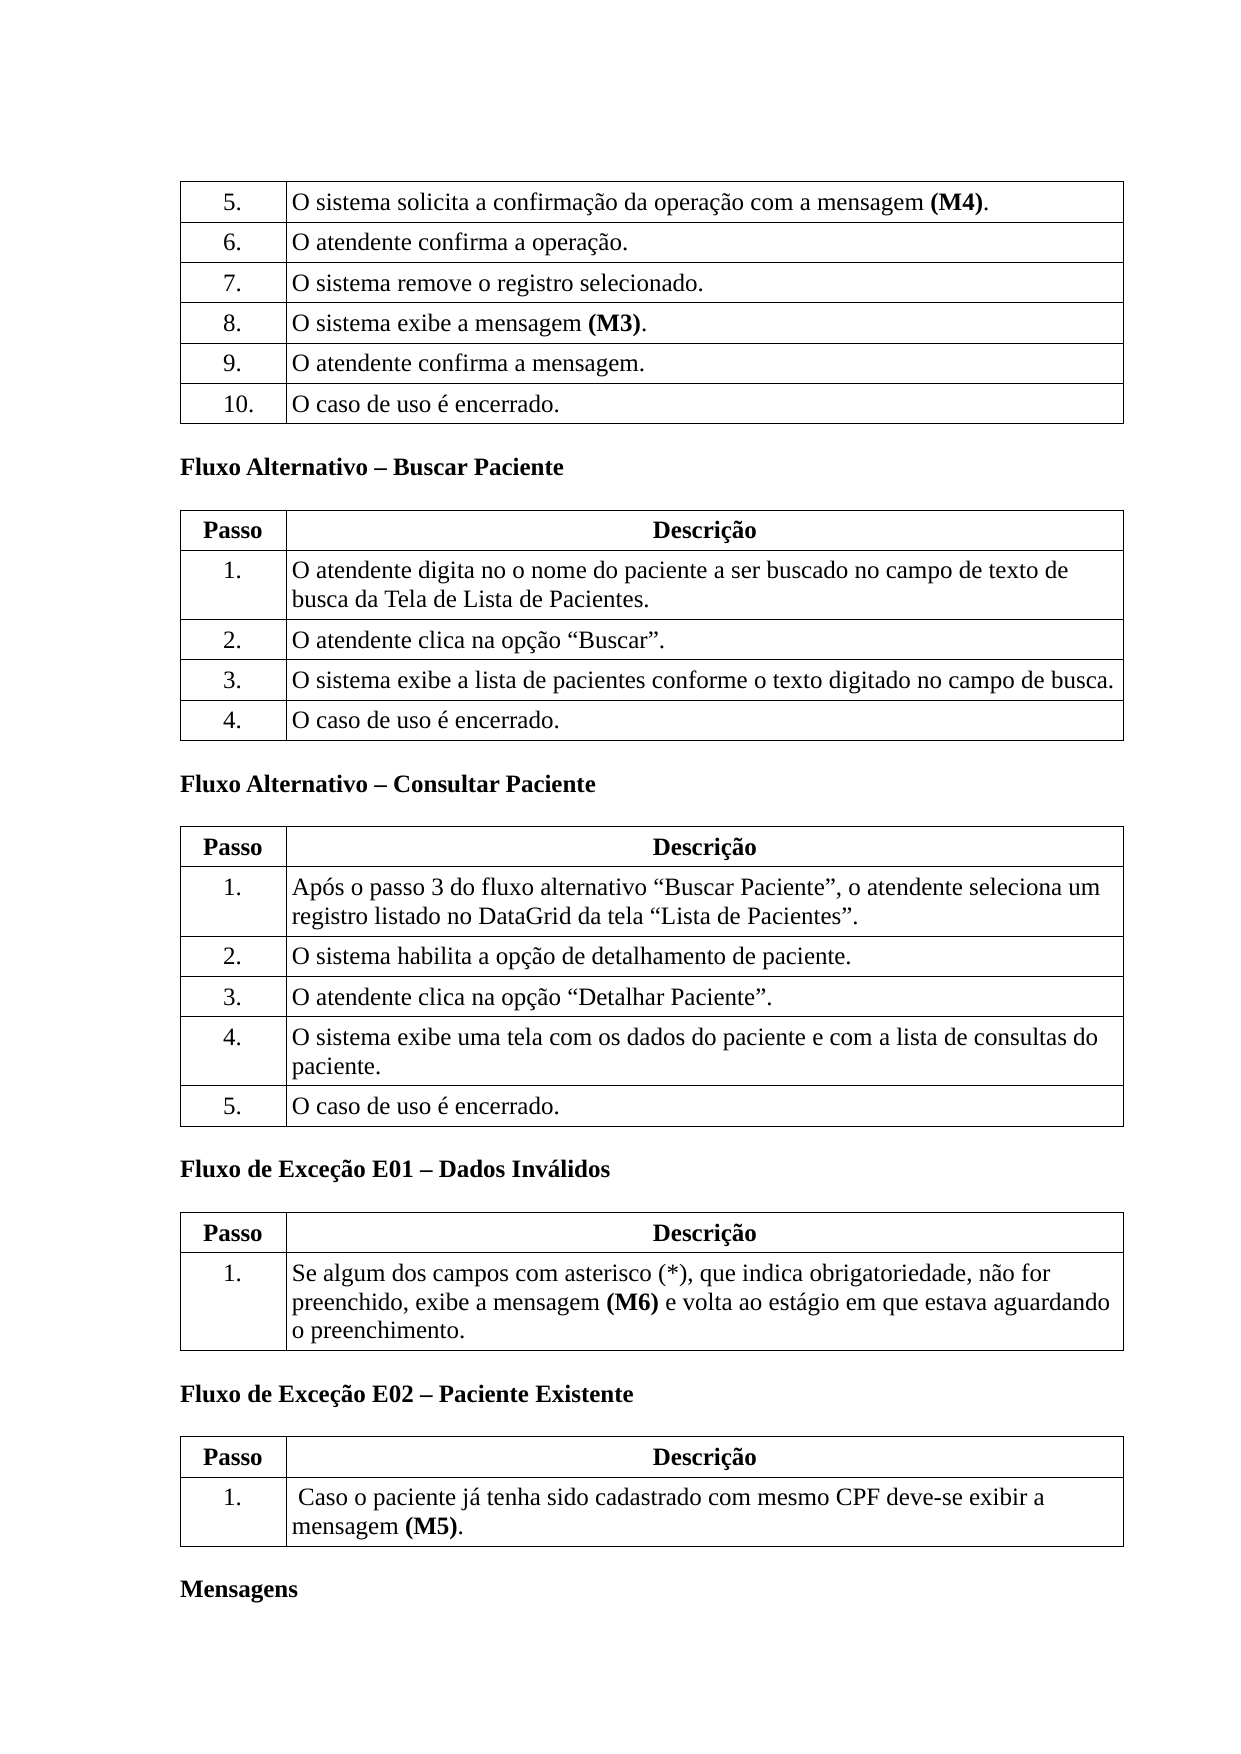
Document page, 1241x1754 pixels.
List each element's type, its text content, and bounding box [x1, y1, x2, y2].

table_cell Se algum dos campos com asterisco (*), que indica obrigatoriedade, não for preenchido, exibe a mensagem (M6) e volta ao estágio em que estava aguardando o preenchimento. [287, 1253, 1123, 1350]
table_cell O sistema exibe uma tela com os dados do paciente e com a lista de consultas do paciente. [287, 1017, 1123, 1085]
table_cell O sistema remove o registro selecionado. [287, 263, 1123, 302]
table_cell [181, 1478, 286, 1546]
table_cell [181, 977, 286, 1016]
table_cell O caso de uso é encerrado. [287, 384, 1123, 423]
table_cell [181, 303, 286, 342]
table_cell [181, 1017, 286, 1085]
table_cell [181, 701, 286, 740]
table_cell [181, 1253, 286, 1350]
table_cell O caso de uso é encerrado. [287, 1086, 1123, 1126]
table_header Passo [181, 827, 286, 866]
table_header Descrição [287, 511, 1123, 550]
table_cell O atendente digita no o nome do paciente a ser buscado no campo de texto de busca da Tela de Lista de Pacientes. [287, 551, 1123, 619]
table_cell [181, 937, 286, 976]
table_header Passo [181, 511, 286, 550]
table_cell [181, 344, 286, 383]
table_cell [181, 660, 286, 699]
table_cell [181, 620, 286, 659]
table_cell O caso de uso é encerrado. [287, 701, 1123, 740]
text Fluxo de Exceção E01 – Dados Inválidos [180, 1154, 1123, 1183]
text Fluxo Alternativo – Buscar Paciente [180, 452, 1123, 481]
table_header Passo [181, 1437, 286, 1477]
table_cell [181, 867, 286, 936]
text Mensagens [180, 1574, 1123, 1603]
table_cell O atendente confirma a operação. [287, 223, 1123, 262]
table_cell O sistema exibe a mensagem (M3). [287, 303, 1123, 342]
table_cell Caso o paciente já tenha sido cadastrado com mesmo CPF deve-se exibir a mensagem (M5). [287, 1478, 1123, 1546]
table_cell [181, 223, 286, 262]
table_cell [181, 182, 286, 222]
table_header Passo [181, 1213, 286, 1252]
table_cell O atendente clica na opção “Detalhar Paciente”. [287, 977, 1123, 1016]
table_cell O sistema habilita a opção de detalhamento de paciente. [287, 937, 1123, 976]
table_cell [181, 551, 286, 619]
table_cell [181, 384, 286, 423]
table_cell O atendente confirma a mensagem. [287, 344, 1123, 383]
text Fluxo Alternativo – Consultar Paciente [180, 769, 1123, 797]
text Fluxo de Exceção E02 – Paciente Existente [180, 1379, 1123, 1408]
table_cell [181, 263, 286, 302]
table_cell O atendente clica na opção “Buscar”. [287, 620, 1123, 659]
table_cell Após o passo 3 do fluxo alternativo “Buscar Paciente”, o atendente seleciona um registro listado no DataGrid da tela “Lista de Pacientes”. [287, 867, 1123, 936]
table_cell O sistema solicita a confirmação da operação com a mensagem (M4). [287, 182, 1123, 222]
table_header Descrição [287, 1213, 1123, 1252]
table_cell O sistema exibe a lista de pacientes conforme o texto digitado no campo de busca. [287, 660, 1123, 699]
table_header Descrição [287, 827, 1123, 866]
table_header Descrição [287, 1437, 1123, 1477]
table_cell [181, 1086, 286, 1126]
